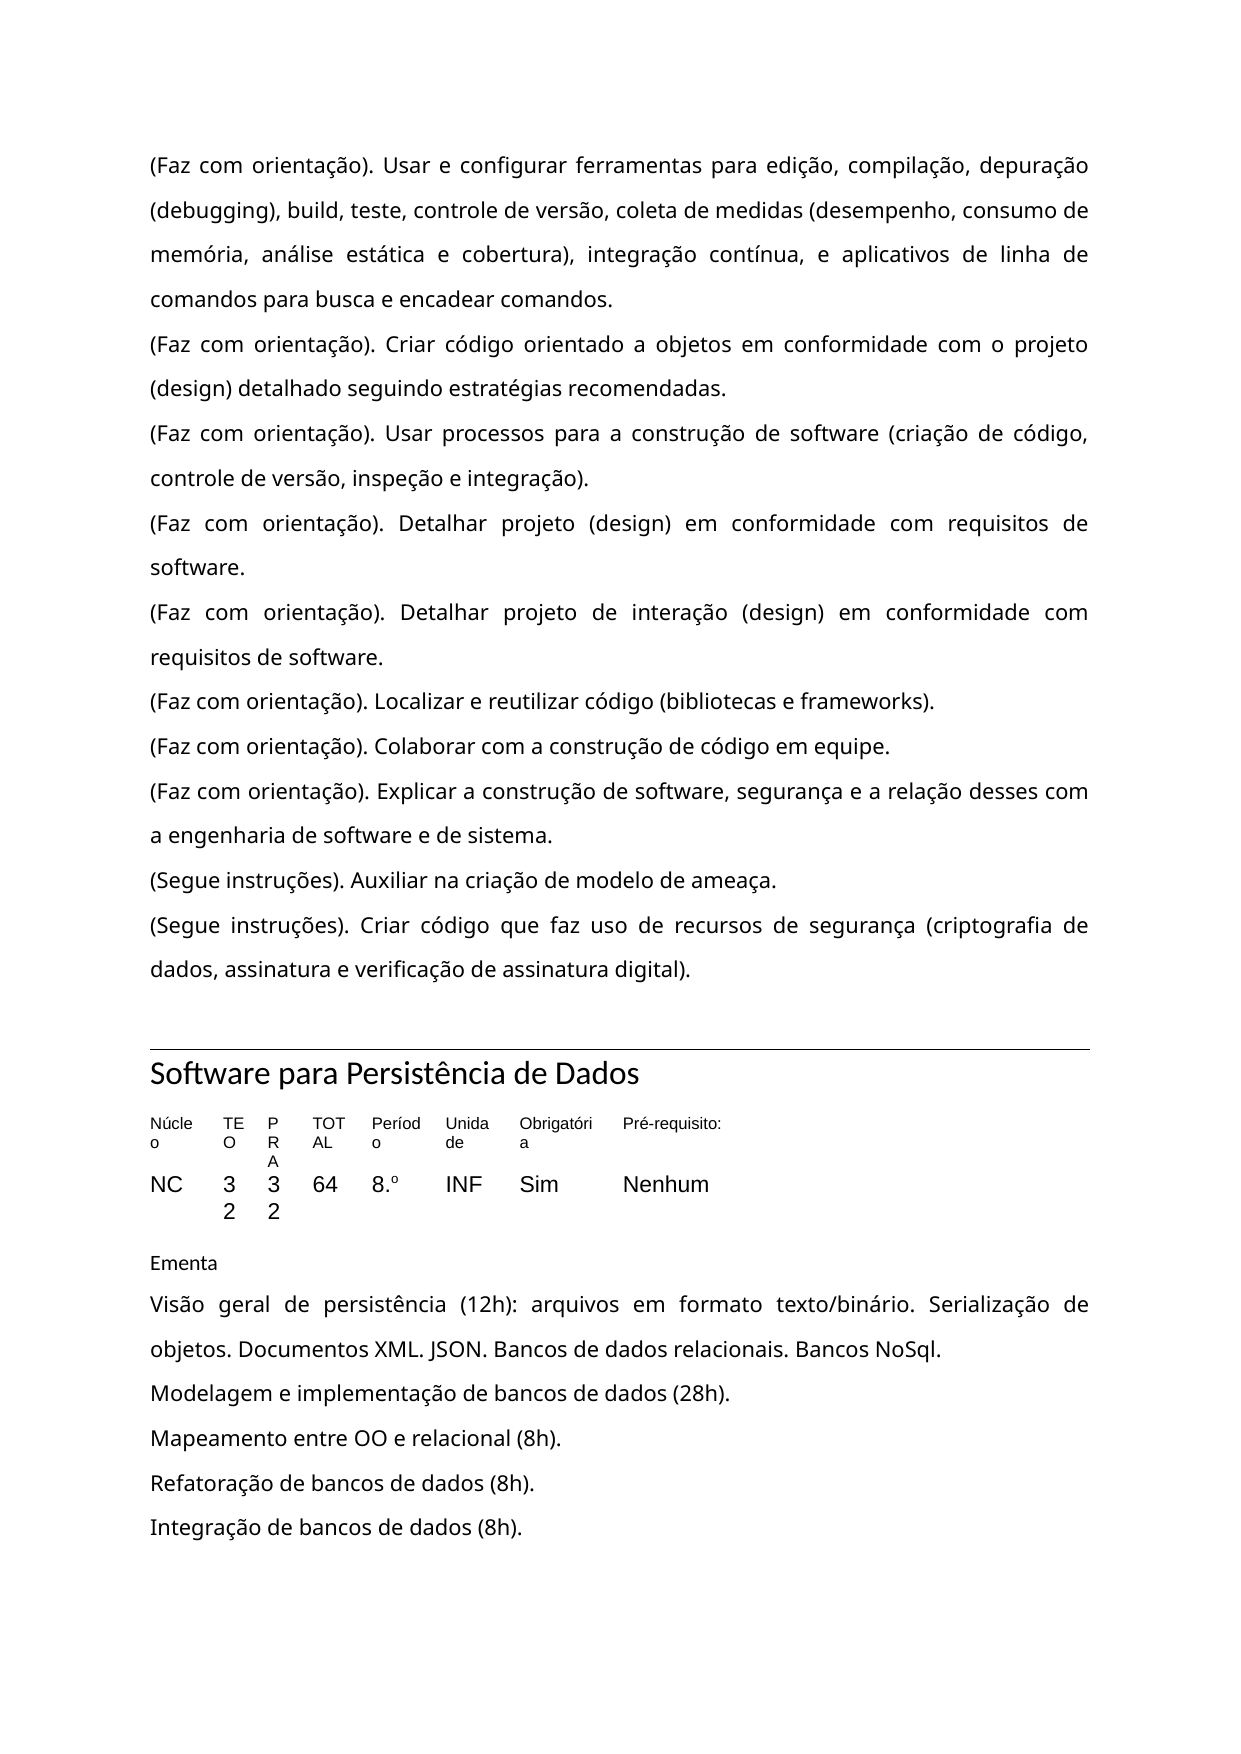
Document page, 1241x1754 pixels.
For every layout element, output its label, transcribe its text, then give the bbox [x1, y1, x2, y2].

table_cell Sim [508, 1171, 611, 1224]
text (Faz com orientação). Detalhar projeto (design) em conformidade com requisitos de software. [150, 507, 1090, 582]
table_header PRA [256, 1114, 301, 1171]
table_cell 8.o [360, 1171, 434, 1224]
text (Faz com orientação). Explicar a construção de software, segurança e a relação desses com a engenharia de software e de sistema. [150, 776, 1090, 850]
subtitle Ementa [150, 1249, 1090, 1276]
subtitle Software para Persistência de Dados [150, 1050, 1090, 1093]
text (Faz com orientação). Detalhar projeto de interação (design) em conformidade com requisitos de software. [150, 597, 1090, 671]
text Integração de bancos de dados (8h). [150, 1512, 1090, 1542]
table_header Obrigatória [508, 1114, 611, 1171]
text Mapeamento entre OO e relacional (8h). [150, 1423, 1090, 1453]
table_header Núcleo [139, 1114, 212, 1171]
table_header TOTAL [301, 1114, 360, 1171]
table_cell Nenhum [611, 1171, 1004, 1224]
table_cell INF [434, 1171, 508, 1224]
table_header Período [360, 1114, 434, 1171]
text Modelagem e implementação de bancos de dados (28h). [150, 1378, 1090, 1408]
text (Segue instruções). Auxiliar na criação de modelo de ameaça. [150, 865, 1090, 895]
text Visão geral de persistência (12h): arquivos em formato texto/binário. Serialização de objetos. Documentos XML. JSON. Bancos de dados relacionais. Bancos NoSql. [150, 1289, 1090, 1363]
table_header Pré-requisito: [611, 1114, 1004, 1171]
table_cell 64 [301, 1171, 360, 1224]
table_cell 32 [256, 1171, 301, 1224]
text Refatoração de bancos de dados (8h). [150, 1468, 1090, 1497]
text (Faz com orientação). Usar processos para a construção de software (criação de código, controle de versão, inspeção e integração). [150, 418, 1090, 493]
text (Faz com orientação). Criar código orientado a objetos em conformidade com o projeto (design) detalhado seguindo estratégias recomendadas. [150, 329, 1090, 403]
table_header Unidade [434, 1114, 508, 1171]
table_cell 32 [212, 1171, 256, 1224]
table_header TEO [212, 1114, 256, 1171]
table_cell NC [139, 1171, 212, 1224]
text (Faz com orientação). Colaborar com a construção de código em equipe. [150, 731, 1090, 761]
text (Faz com orientação). Localizar e reutilizar código (bibliotecas e frameworks). [150, 686, 1090, 716]
text (Segue instruções). Criar código que faz uso de recursos de segurança (criptografia de dados, assinatura e verificação de assinatura digital). [150, 910, 1090, 984]
text (Faz com orientação). Usar e configurar ferramentas para edição, compilação, depuração (debugging), build, teste, controle de versão, coleta de medidas (desempenho, consumo de memória, análise estática e cobertura), integração contínua, e aplicativos de linha de comandos para busca e encadear comandos. [150, 150, 1090, 314]
